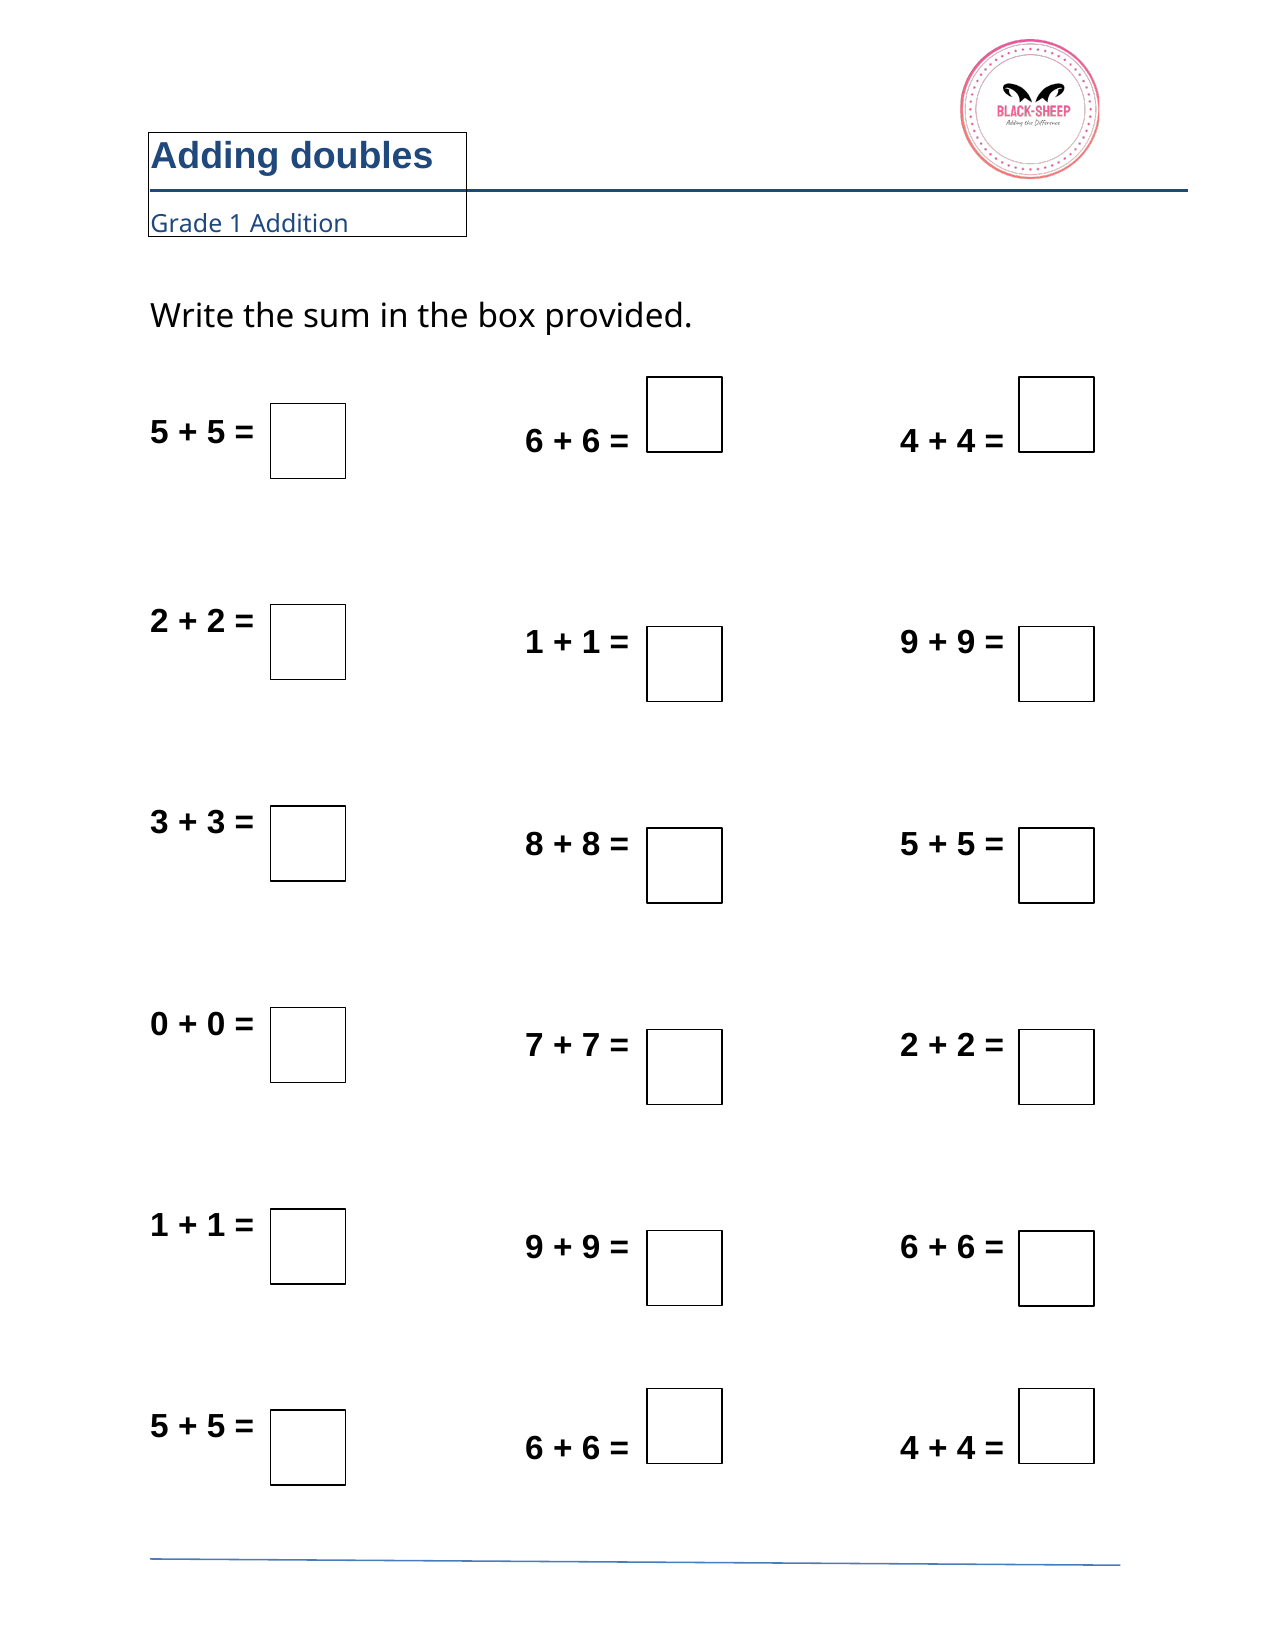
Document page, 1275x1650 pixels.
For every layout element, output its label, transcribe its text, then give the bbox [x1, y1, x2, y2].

text 8 + 8 = [525, 824, 633, 862]
text 6 + 6 = [525, 421, 633, 459]
text 1 + 1 = [525, 623, 633, 661]
picture [960, 39, 1100, 179]
text Write the sum in the box provided. [150, 292, 1110, 337]
text 1 + 1 = [150, 1205, 258, 1244]
text 5 + 5 = [150, 412, 258, 450]
text 9 + 9 = [525, 1227, 633, 1265]
text 9 + 9 = [900, 623, 1110, 661]
text 4 + 4 = [900, 421, 1110, 459]
text 7 + 7 = [525, 1025, 633, 1064]
text 4 + 4 = [900, 1428, 1110, 1466]
text 5 + 5 = [150, 1407, 258, 1445]
text 2 + 2 = [150, 601, 258, 639]
text 6 + 6 = [900, 1227, 1110, 1265]
text 2 + 2 = [900, 1025, 1110, 1064]
text 3 + 3 = [150, 802, 258, 841]
text 6 + 6 = [525, 1428, 633, 1466]
text 5 + 5 = [900, 824, 1110, 862]
text 0 + 0 = [150, 1004, 258, 1042]
